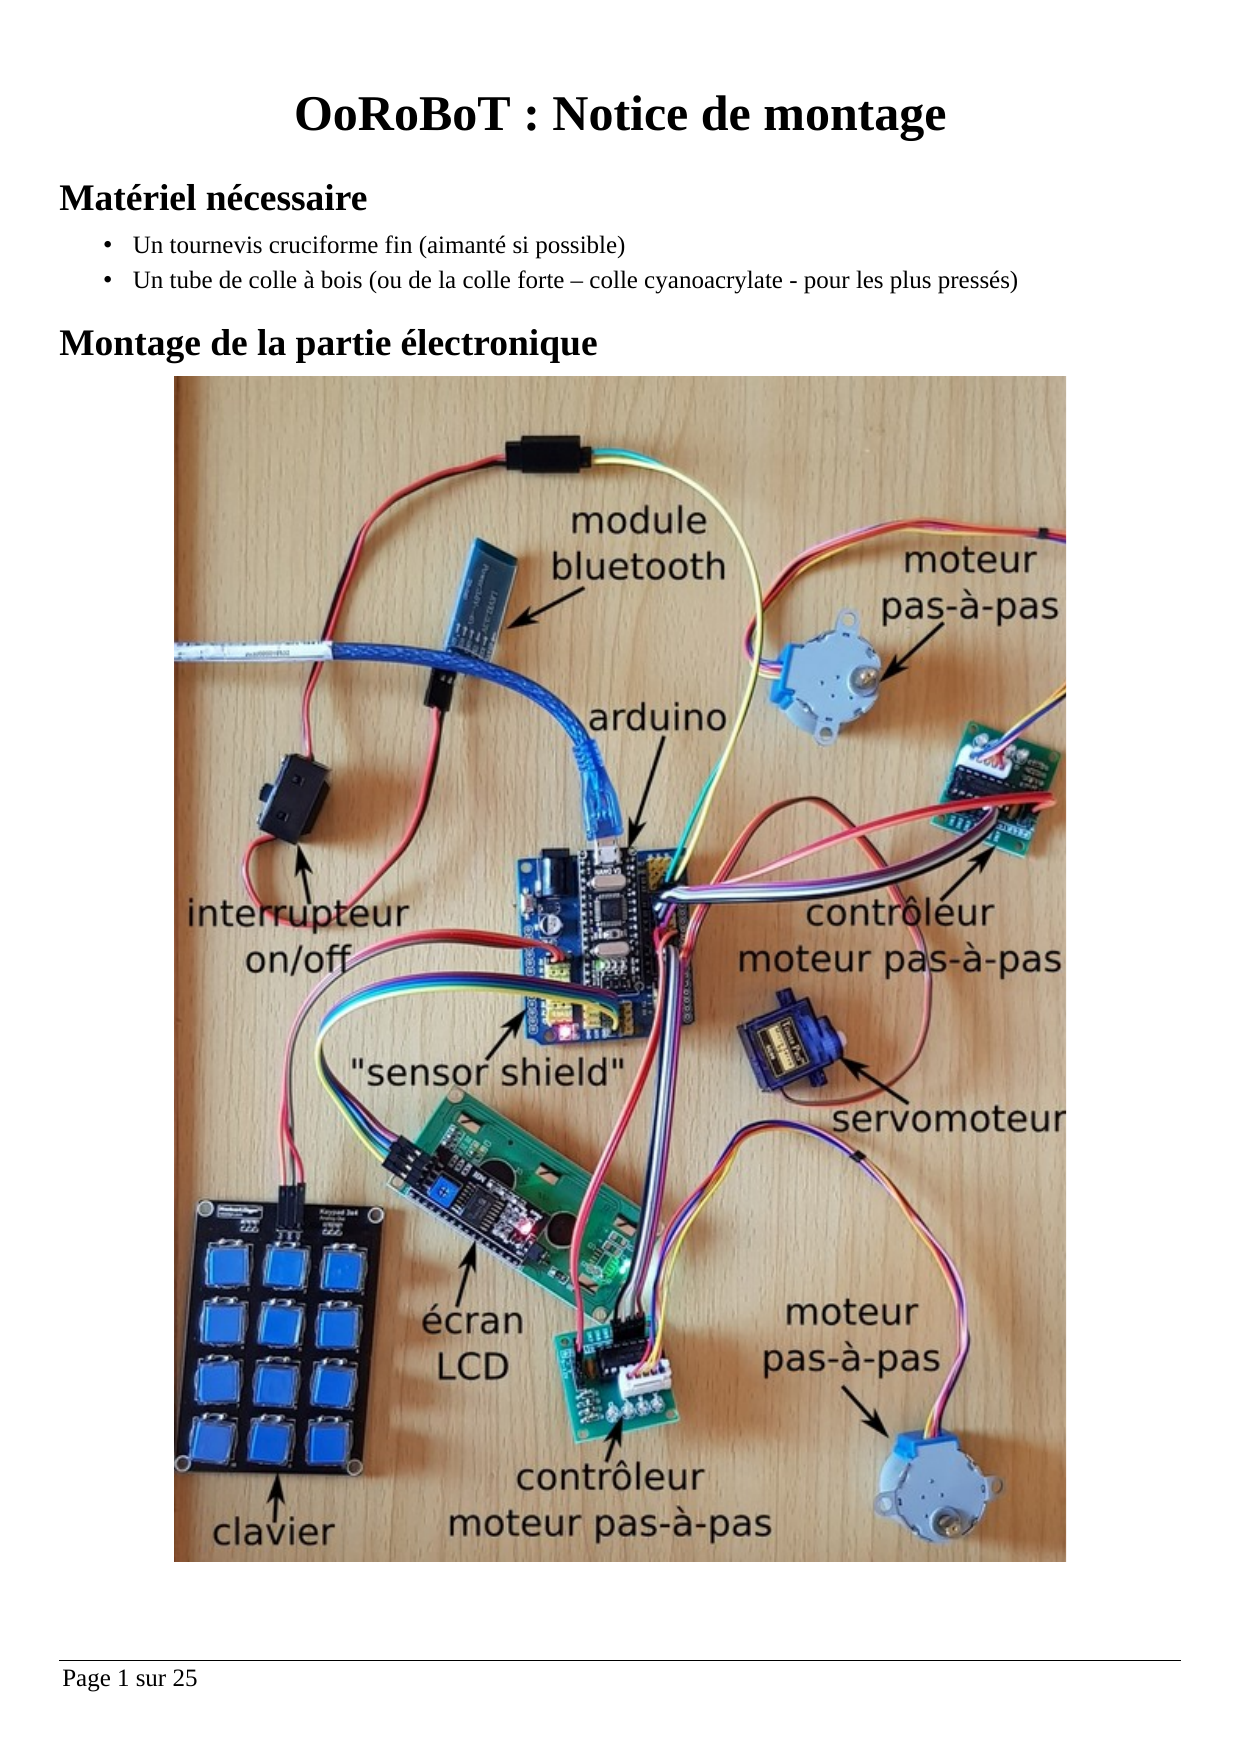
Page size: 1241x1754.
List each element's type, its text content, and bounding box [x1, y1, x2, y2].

subtitle OoRoBoT : Notice de montage [59, 84, 1181, 142]
subtitle Montage de la partie électronique [59, 320, 1181, 363]
list Un tournevis cruciforme fin (aimanté si possible) [103, 231, 1181, 259]
list Un tube de colle à bois (ou de la colle forte – colle cyanoacrylate - pour les plus pressés) [103, 265, 1181, 294]
subtitle Matériel nécessaire [59, 175, 1181, 218]
picture [174, 376, 1067, 1562]
